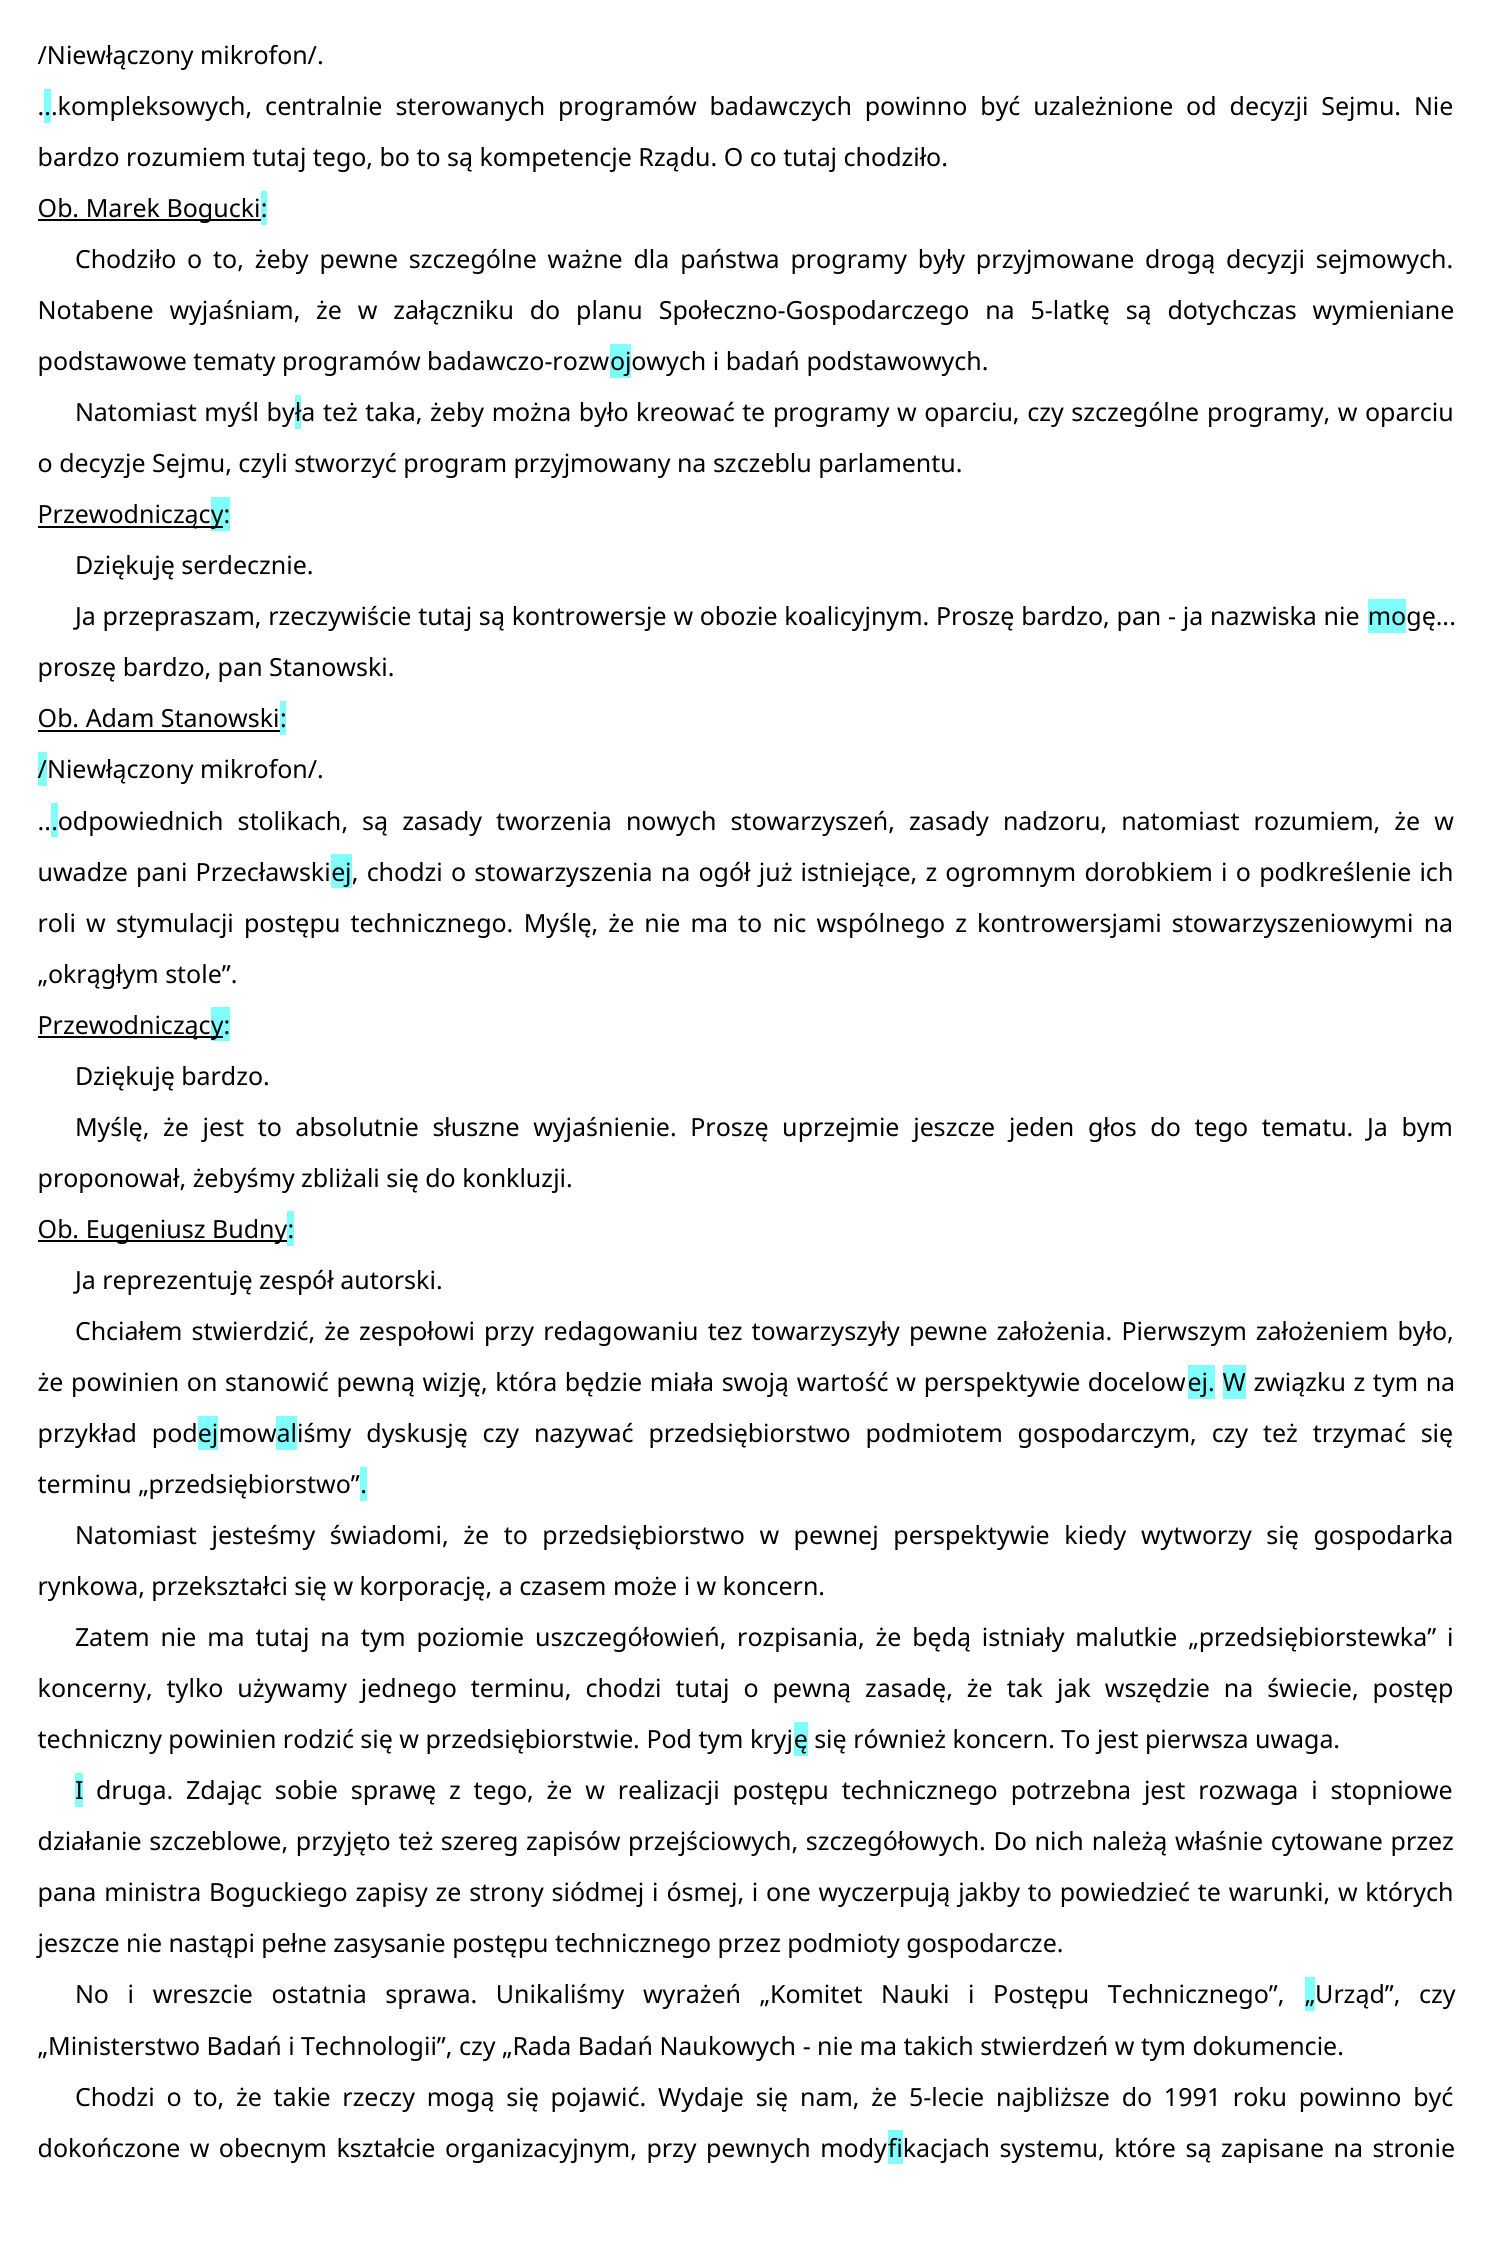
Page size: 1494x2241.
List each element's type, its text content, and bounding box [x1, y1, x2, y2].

text Chodzi o to, że takie rzeczy mogą się pojawić. Wydaje się nam, że 5-lecie najbliższe do 1991 roku powinno być dokończone w obecnym kształcie organizacyjnym, przy pewnych modyfikacjach systemu, które są zapisane na stronie [37, 2079, 1456, 2164]
text I druga. Zdając sobie sprawę z tego, że w realizacji postępu technicznego potrzebna jest rozwaga i stopniowe działanie szczeblowe, przyjęto też szereg zapisów przejściowych, szczegółowych. Do nich należą właśnie cytowane przez pana ministra Boguckiego zapisy ze strony siódmej i ósmej, i one wyczerpują jakby to powiedzieć te warunki, w których jeszcze nie nastąpi pełne zasysanie postępu technicznego przez podmioty gospodarcze. [37, 1773, 1456, 1960]
text Ja reprezentuję zespół autorski. [37, 1262, 1456, 1297]
text Przewodniczący: [37, 497, 1456, 531]
text Ob. Adam Stanowski: [37, 701, 1456, 735]
text Natomiast jesteśmy świadomi, że to przedsiębiorstwo w pewnej perspektywie kiedy wytworzy się gospodarka rynkowa, przekształci się w korporację, a czasem może i w koncern. [37, 1518, 1456, 1603]
text ...odpowiednich stolikach, są zasady tworzenia nowych stowarzyszeń, zasady nadzoru, natomiast rozumiem, że w uwadze pani Przecławskiej, chodzi o stowarzyszenia na ogół już istniejące, z ogromnym dorobkiem i o podkreślenie ich roli w stymulacji postępu technicznego. Myślę, że nie ma to nic wspólnego z kontrowersjami stowarzyszeniowymi na „okrągłym stole”. [37, 803, 1456, 990]
text Natomiast myśl była też taka, żeby można było kreować te programy w oparciu, czy szczególne programy, w oparciu o decyzje Sejmu, czyli stworzyć program przyjmowany na szczeblu parlamentu. [37, 395, 1456, 480]
text Przewodniczący: [37, 1007, 1456, 1041]
text Myślę, że jest to absolutnie słuszne wyjaśnienie. Proszę uprzejmie jeszcze jeden głos do tego tematu. Ja bym proponował, żebyśmy zbliżali się do konkluzji. [37, 1109, 1456, 1194]
text Dziękuję serdecznie. [37, 548, 1456, 582]
text Ob. Eugeniusz Budny: [37, 1211, 1456, 1246]
text ...kompleksowych, centralnie sterowanych programów badawczych powinno być uzależnione od decyzji Sejmu. Nie bardzo rozumiem tutaj tego, bo to są kompetencje Rządu. O co tutaj chodziło. [37, 88, 1456, 174]
text /Niewłączony mikrofon/. [37, 752, 1456, 786]
text Chodziło o to, żeby pewne szczególne ważne dla państwa programy były przyjmowane drogą decyzji sejmowych. Notabene wyjaśniam, że w załączniku do planu Społeczno-Gospodarczego na 5-latkę są dotychczas wymieniane podstawowe tematy programów badawczo-rozwojowych i badań podstawowych. [37, 242, 1456, 378]
text Ja przepraszam, rzeczywiście tutaj są kontrowersje w obozie koalicyjnym. Proszę bardzo, pan - ja nazwiska nie mogę... proszę bardzo, pan Stanowski. [37, 599, 1456, 684]
text Zatem nie ma tutaj na tym poziomie uszczegółowień, rozpisania, że będą istniały malutkie „przedsiębiorstewka” i koncerny, tylko używamy jednego terminu, chodzi tutaj o pewną zasadę, że tak jak wszędzie na świecie, postęp techniczny powinien rodzić się w przedsiębiorstwie. Pod tym kryję się również koncern. To jest pierwsza uwaga. [37, 1620, 1456, 1756]
text /Niewłączony mikrofon/. [37, 37, 1456, 72]
text Ob. Marek Bogucki: [37, 191, 1456, 225]
text Chciałem stwierdzić, że zespołowi przy redagowaniu tez towarzyszyły pewne założenia. Pierwszym założeniem było, że powinien on stanowić pewną wizję, która będzie miała swoją wartość w perspektywie docelowej. W związku z tym na przykład podejmowaliśmy dyskusję czy nazywać przedsiębiorstwo podmiotem gospodarczym, czy też trzymać się terminu „przedsiębiorstwo”. [37, 1313, 1456, 1501]
text Dziękuję bardzo. [37, 1058, 1456, 1092]
text No i wreszcie ostatnia sprawa. Unikaliśmy wyrażeń „Komitet Nauki i Postępu Technicznego”, „Urząd”, czy „Ministerstwo Badań i Technologii”, czy „Rada Badań Naukowych - nie ma takich stwierdzeń w tym dokumencie. [37, 1977, 1456, 2062]
